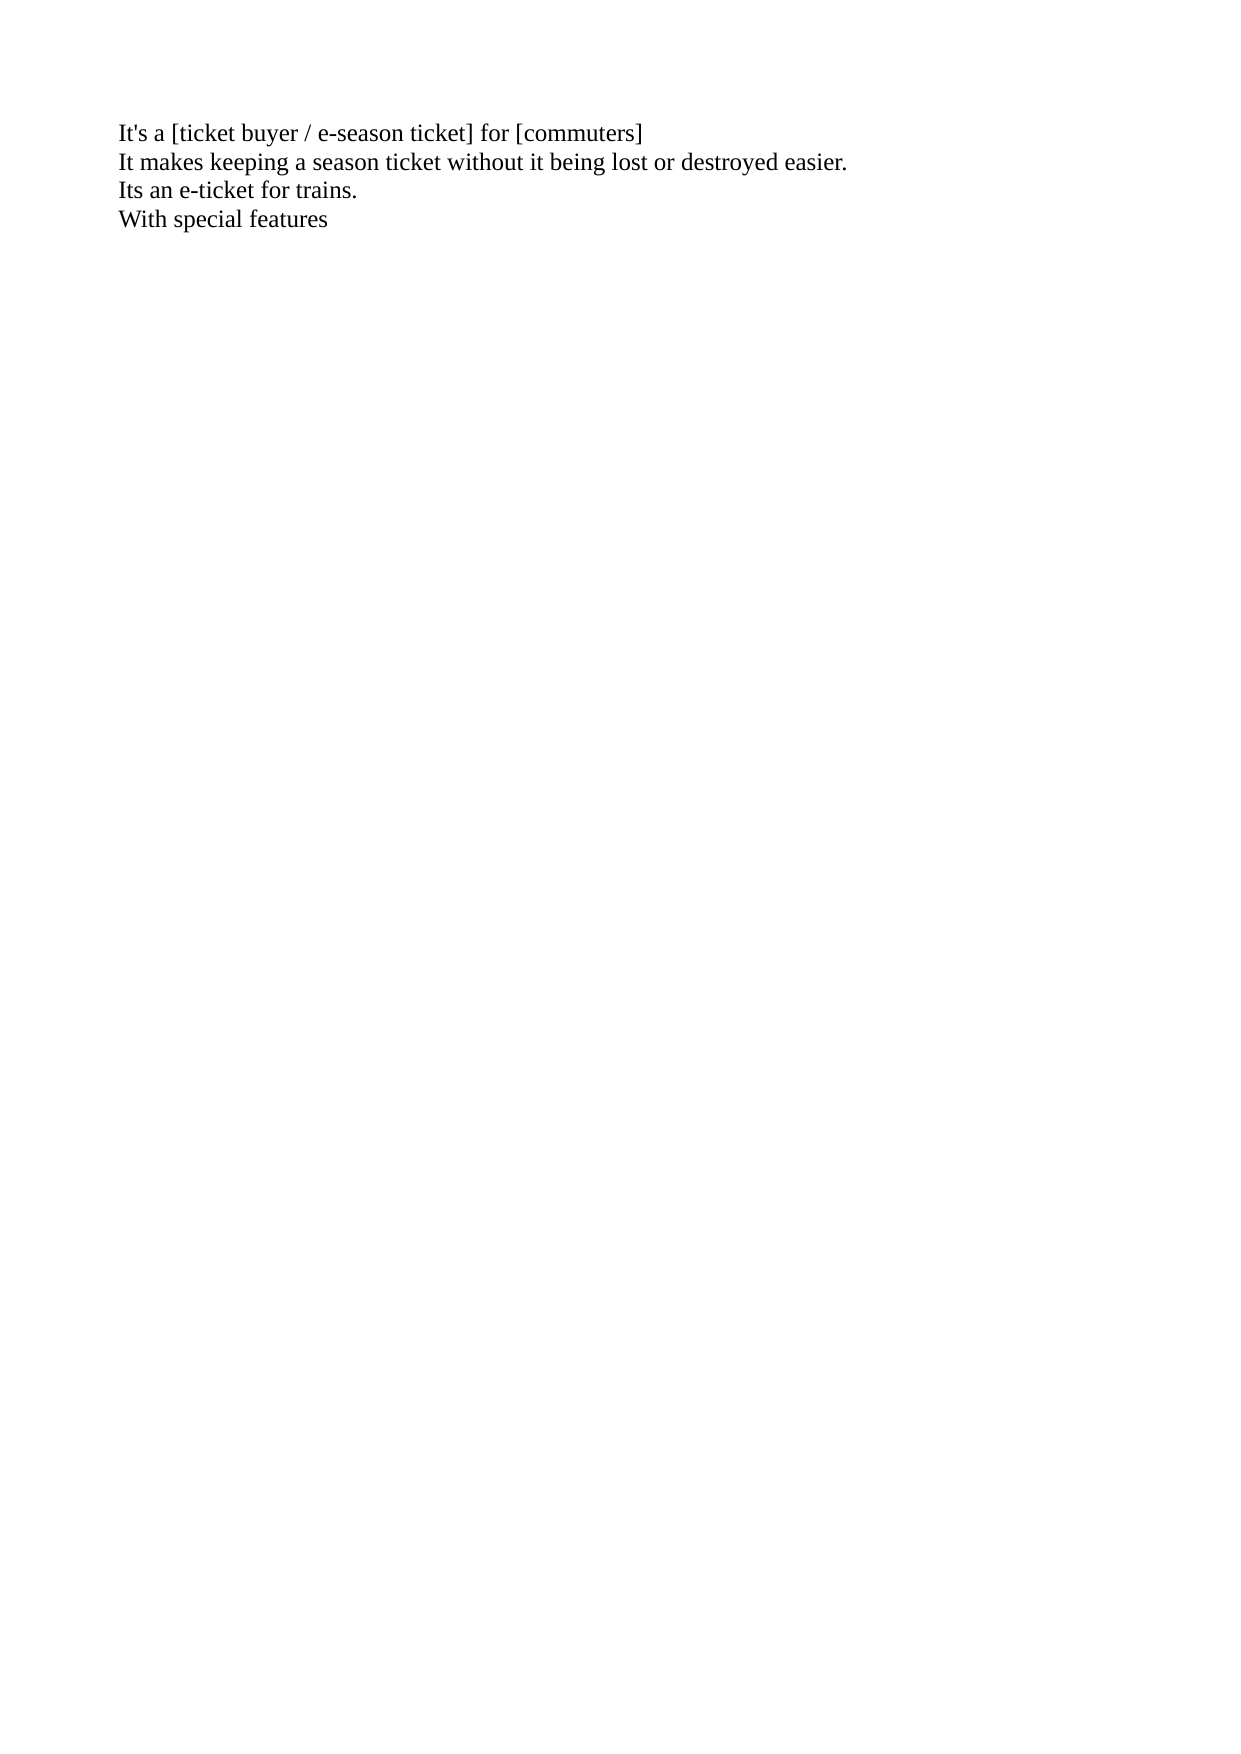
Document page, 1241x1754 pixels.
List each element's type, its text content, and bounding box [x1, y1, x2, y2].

text It's a [ticket buyer / e-season ticket] for [commuters] [118, 118, 1122, 147]
text It makes keeping a season ticket without it being lost or destroyed easier. [118, 147, 1122, 176]
text Its an e-ticket for trains. [118, 176, 1122, 204]
text With special features [118, 204, 1122, 233]
